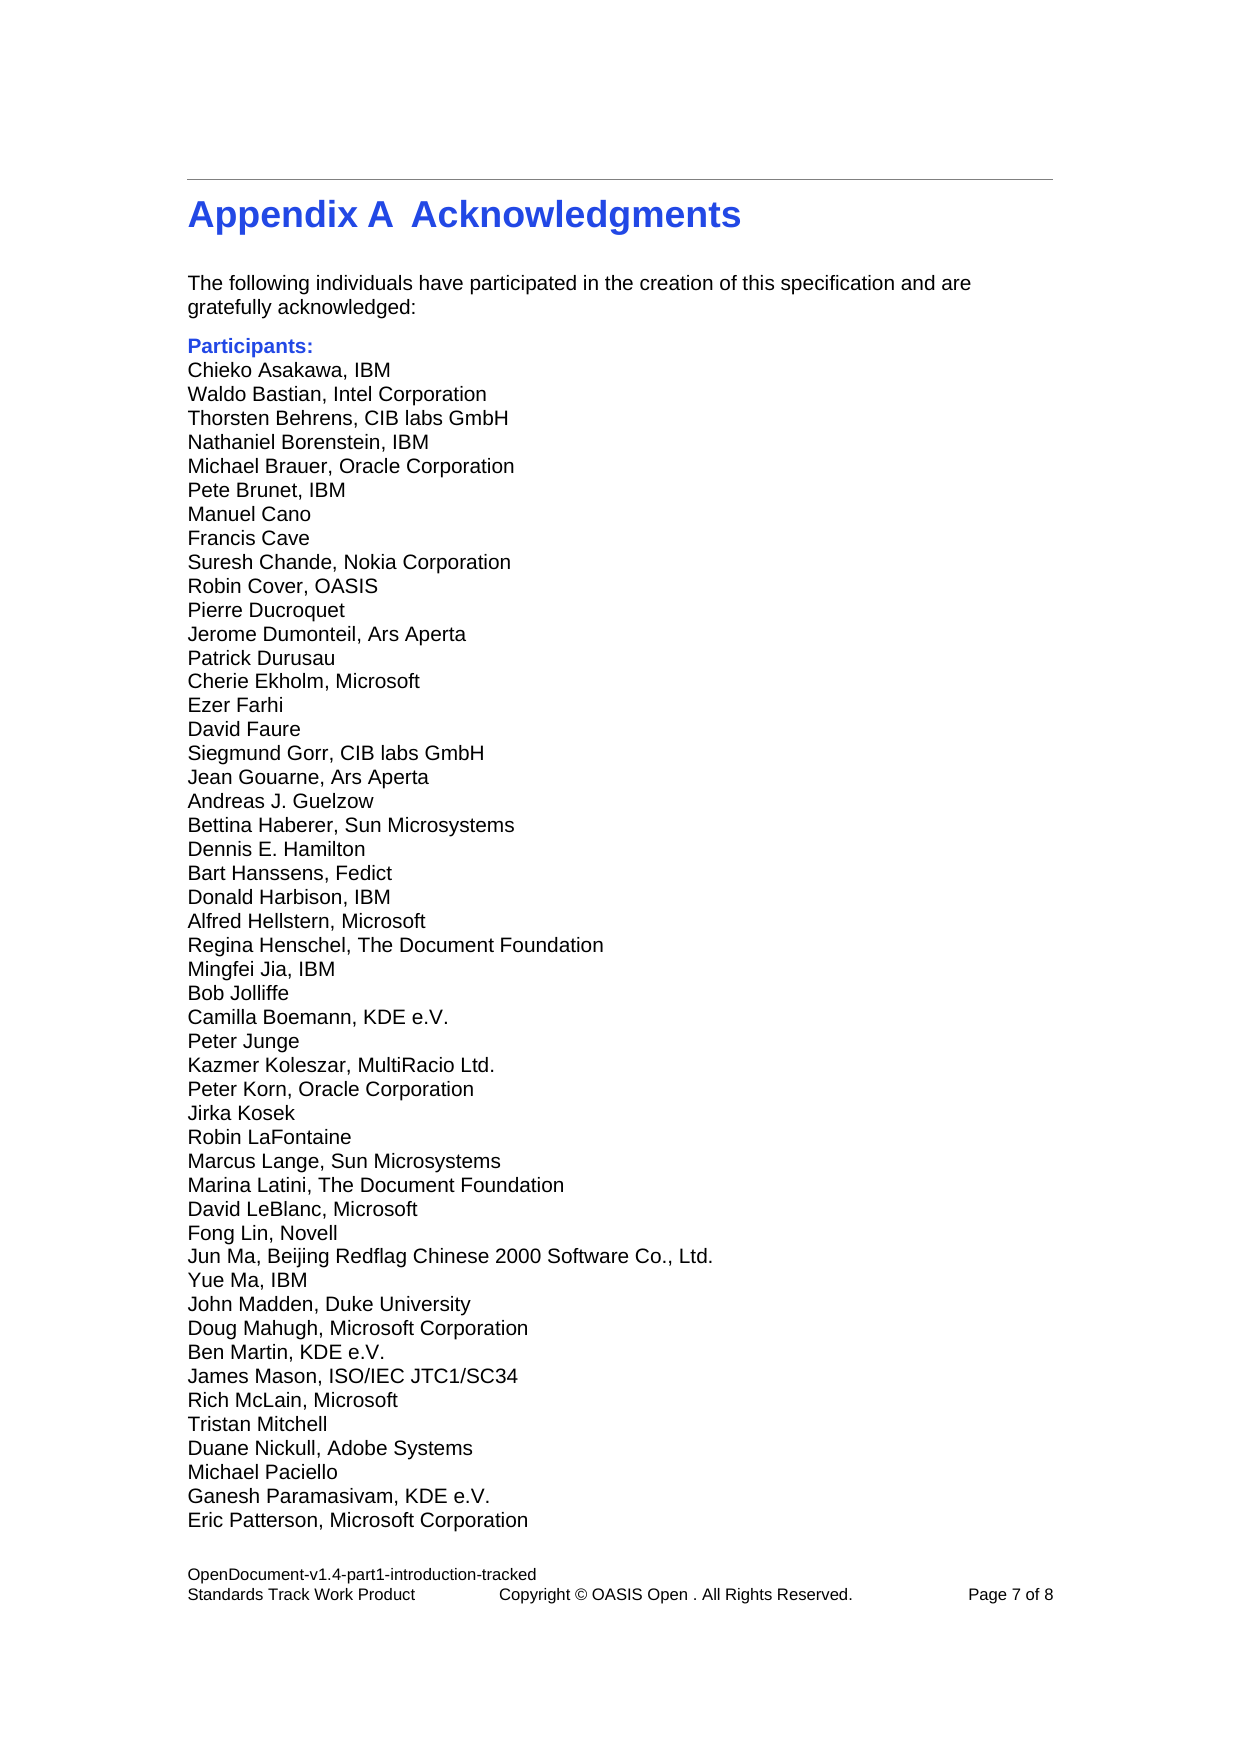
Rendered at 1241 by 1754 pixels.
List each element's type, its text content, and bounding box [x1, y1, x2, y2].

text The following individuals have participated in the creation of this specification and are gratefully acknowledged: [187, 271, 1053, 319]
text Francis Cave [187, 526, 1053, 549]
text Waldo Bastian, Intel Corporation [187, 382, 1053, 406]
text David LeBlanc, Microsoft [187, 1196, 1053, 1220]
text Bob Jolliffe [187, 981, 1053, 1005]
text Regina Henschel, The Document Foundation [187, 933, 1053, 957]
text Nathaniel Borenstein, IBM [187, 430, 1053, 454]
text Michael Brauer, Oracle Corporation [187, 454, 1053, 478]
text Patrick Durusau [187, 645, 1053, 669]
text Fong Lin, Novell [187, 1220, 1053, 1244]
text Kazmer Koleszar, MultiRacio Ltd. [187, 1053, 1053, 1077]
text Cherie Ekholm, Microsoft [187, 669, 1053, 693]
text Bettina Haberer, Sun Microsystems [187, 813, 1053, 837]
text Ganesh Paramasivam, KDE e.V. [187, 1484, 1053, 1508]
text Siegmund Gorr, CIB labs GmbH [187, 741, 1053, 765]
text Robin LaFontaine [187, 1124, 1053, 1148]
text Marina Latini, The Document Foundation [187, 1172, 1053, 1196]
text Andreas J. Guelzow [187, 789, 1053, 813]
text Peter Junge [187, 1029, 1053, 1053]
text Doug Mahugh, Microsoft Corporation [187, 1316, 1053, 1340]
text Alfred Hellstern, Microsoft [187, 909, 1053, 933]
text Thorsten Behrens, CIB labs GmbH [187, 406, 1053, 430]
text Pierre Ducroquet [187, 597, 1053, 621]
text Duane Nickull, Adobe Systems [187, 1436, 1053, 1460]
text Donald Harbison, IBM [187, 885, 1053, 909]
text Robin Cover, OASIS [187, 573, 1053, 597]
text Michael Paciello [187, 1460, 1053, 1484]
text Jean Gouarne, Ars Aperta [187, 765, 1053, 789]
text Eric Patterson, Microsoft Corporation [187, 1508, 1053, 1532]
text Ezer Farhi [187, 693, 1053, 717]
subtitle Acknowledgments [187, 180, 1053, 236]
text Jerome Dumonteil, Ars Aperta [187, 621, 1053, 645]
text Mingfei Jia, IBM [187, 957, 1053, 981]
text Suresh Chande, Nokia Corporation [187, 549, 1053, 573]
text Bart Hanssens, Fedict [187, 861, 1053, 885]
text Peter Korn, Oracle Corporation [187, 1077, 1053, 1101]
text Jirka Kosek [187, 1101, 1053, 1124]
text Jun Ma, Beijing Redflag Chinese 2000 Software Co., Ltd. [187, 1244, 1053, 1268]
text Ben Martin, KDE e.V. [187, 1340, 1053, 1364]
title Participants: [187, 334, 1053, 358]
text Camilla Boemann, KDE e.V. [187, 1005, 1053, 1029]
text Tristan Mitchell [187, 1412, 1053, 1436]
text Dennis E. Hamilton [187, 837, 1053, 861]
text Marcus Lange, Sun Microsystems [187, 1148, 1053, 1172]
text Pete Brunet, IBM [187, 478, 1053, 502]
text James Mason, ISO/IEC JTC1/SC34 [187, 1364, 1053, 1388]
text John Madden, Duke University [187, 1292, 1053, 1316]
text Chieko Asakawa, IBM [187, 358, 1053, 382]
text David Faure [187, 717, 1053, 741]
text Manuel Cano [187, 502, 1053, 526]
text Rich McLain, Microsoft [187, 1388, 1053, 1412]
text Yue Ma, IBM [187, 1268, 1053, 1292]
